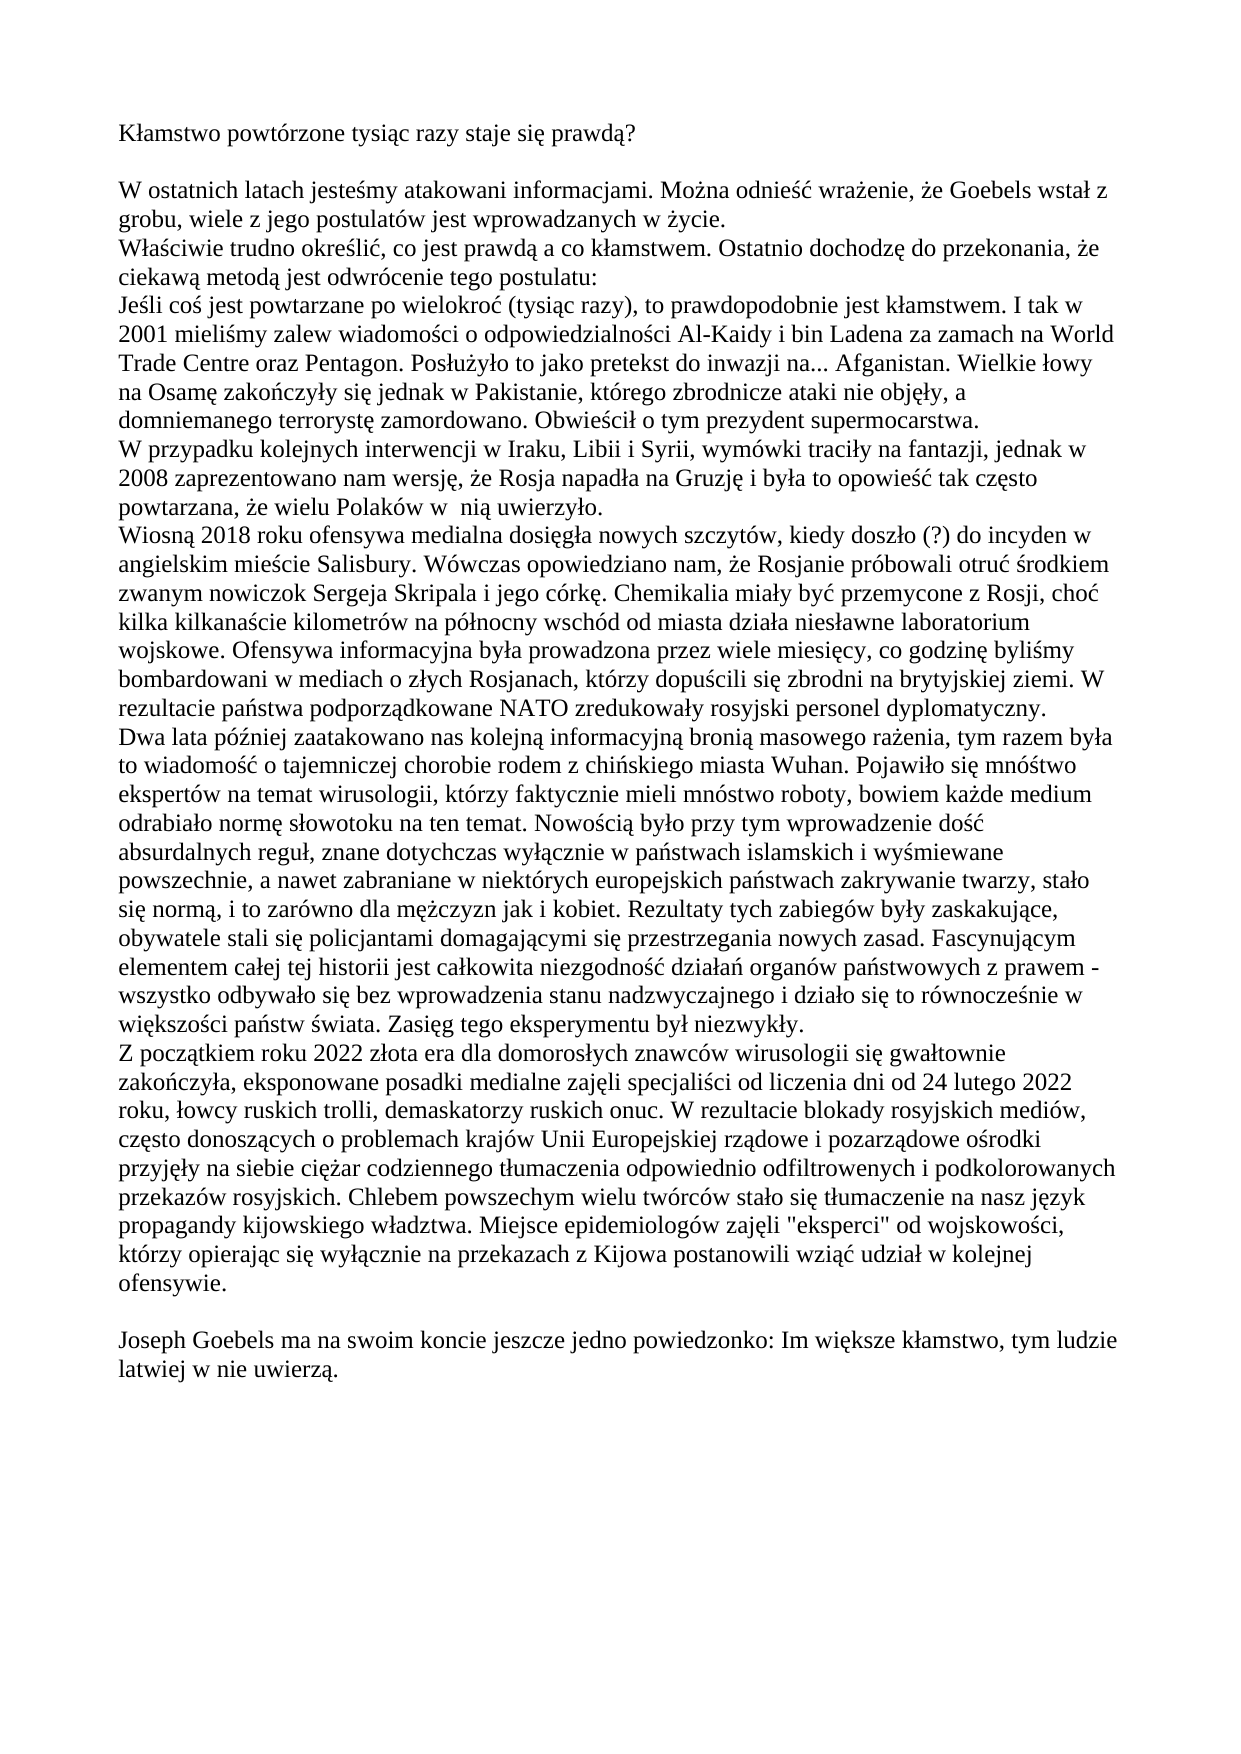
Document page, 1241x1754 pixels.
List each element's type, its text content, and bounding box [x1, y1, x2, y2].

text Kłamstwo powtórzone tysiąc razy staje się prawdą? [118, 118, 1122, 147]
text W ostatnich latach jesteśmy atakowani informacjami. Można odnieść wrażenie, że Goebels wstał z grobu, wiele z jego postulatów jest wprowadzanych w życie. [118, 176, 1122, 233]
text W przypadku kolejnych interwencji w Iraku, Libii i Syrii, wymówki traciły na fantazji, jednak w 2008 zaprezentowano nam wersję, że Rosja napadła na Gruzję i była to opowieść tak często powtarzana, że wielu Polaków w nią uwierzyło. [118, 434, 1122, 521]
text Dwa lata później zaatakowano nas kolejną informacyjną bronią masowego rażenia, tym razem była to wiadomość o tajemniczej chorobie rodem z chińskiego miasta Wuhan. Pojawiło się mnóśtwo ekspertów na temat wirusologii, którzy faktycznie mieli mnóstwo roboty, bowiem każde medium odrabiało normę słowotoku na ten temat. Nowością było przy tym wprowadzenie dość absurdalnych reguł, znane dotychczas wyłącznie w państwach islamskich i wyśmiewane powszechnie, a nawet zabraniane w niektórych europejskich państwach zakrywanie twarzy, stało się normą, i to zarówno dla mężczyzn jak i kobiet. Rezultaty tych zabiegów były zaskakujące, obywatele stali się policjantami domagającymi się przestrzegania nowych zasad. Fascynującym elementem całej tej historii jest całkowita niezgodność działań organów państwowych z prawem - wszystko odbywało się bez wprowadzenia stanu nadzwyczajnego i działo się to równocześnie w większości państw świata. Zasięg tego eksperymentu był niezwykły. [118, 722, 1122, 1038]
text Wiosną 2018 roku ofensywa medialna dosięgła nowych szczytów, kiedy doszło (?) do incyden w angielskim mieście Salisbury. Wówczas opowiedziano nam, że Rosjanie próbowali otruć środkiem zwanym nowiczok Sergeja Skripala i jego córkę. Chemikalia miały być przemycone z Rosji, choć kilka kilkanaście kilometrów na północny wschód od miasta działa niesławne laboratorium wojskowe. Ofensywa informacyjna była prowadzona przez wiele miesięcy, co godzinę byliśmy bombardowani w mediach o złych Rosjanach, którzy dopuścili się zbrodni na brytyjskiej ziemi. W rezultacie państwa podporządkowane NATO zredukowały rosyjski personel dyplomatyczny. [118, 521, 1122, 722]
text Joseph Goebels ma na swoim koncie jeszcze jedno powiedzonko: Im większe kłamstwo, tym ludzie latwiej w nie uwierzą. [118, 1326, 1122, 1383]
text Właściwie trudno określić, co jest prawdą a co kłamstwem. Ostatnio dochodzę do przekonania, że ciekawą metodą jest odwrócenie tego postulatu: [118, 233, 1122, 291]
text Z początkiem roku 2022 złota era dla domorosłych znawców wirusologii się gwałtownie zakończyła, eksponowane posadki medialne zajęli specjaliści od liczenia dni od 24 lutego 2022 roku, łowcy ruskich trolli, demaskatorzy ruskich onuc. W rezultacie blokady rosyjskich mediów, często donoszących o problemach krajów Unii Europejskiej rządowe i pozarządowe ośrodki przyjęły na siebie ciężar codziennego tłumaczenia odpowiednio odfiltrowenych i podkolorowanych przekazów rosyjskich. Chlebem powszechym wielu twórców stało się tłumaczenie na nasz język propagandy kijowskiego władztwa. Miejsce epidemiologów zajęli "eksperci" od wojskowości, którzy opierając się wyłącznie na przekazach z Kijowa postanowili wziąć udział w kolejnej ofensywie. [118, 1038, 1122, 1297]
text Jeśli coś jest powtarzane po wielokroć (tysiąc razy), to prawdopodobnie jest kłamstwem. I tak w 2001 mieliśmy zalew wiadomości o odpowiedzialności Al-Kaidy i bin Ladena za zamach na World Trade Centre oraz Pentagon. Posłużyło to jako pretekst do inwazji na... Afganistan. Wielkie łowy na Osamę zakończyły się jednak w Pakistanie, którego zbrodnicze ataki nie objęły, a domniemanego terrorystę zamordowano. Obwieścił o tym prezydent supermocarstwa. [118, 291, 1122, 434]
